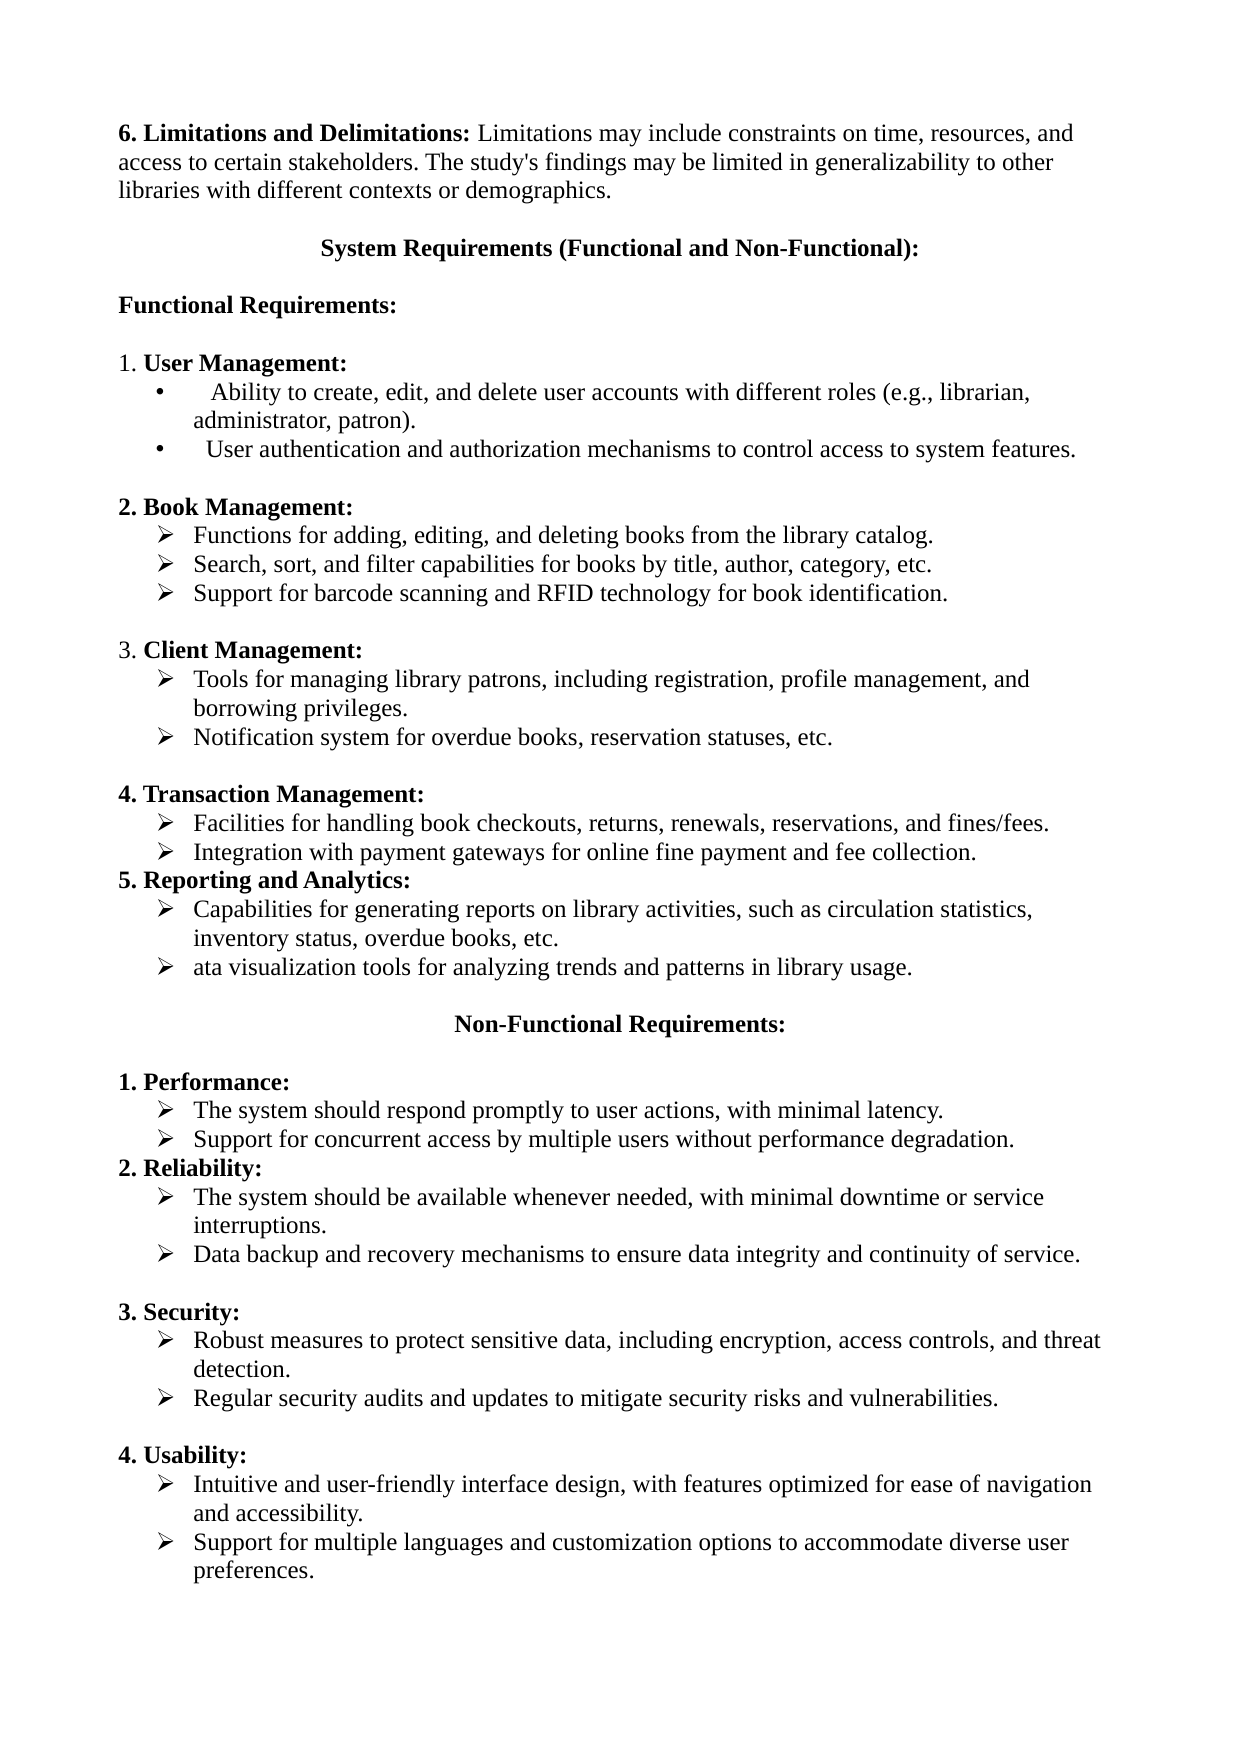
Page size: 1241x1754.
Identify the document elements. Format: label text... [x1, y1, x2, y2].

list User authentication and authorization mechanisms to control access to system features. [156, 434, 1122, 463]
list ata visualization tools for analyzing trends and patterns in library usage. [156, 952, 1122, 981]
list Functions for adding, editing, and deleting books from the library catalog. [156, 521, 1122, 549]
list Support for concurrent access by multiple users without performance degradation. [156, 1124, 1122, 1153]
text 4. Transaction Management: [118, 779, 1122, 808]
list Intuitive and user-friendly interface design, with features optimized for ease of navigation and accessibility. [156, 1469, 1122, 1527]
text 6. Limitations and Delimitations: Limitations may include constraints on time, resources, and access to certain stakeholders. The study's findings may be limited in generalizability to other libraries with different contexts or demographics. [118, 118, 1122, 204]
list The system should be available whenever needed, with minimal downtime or service interruptions. [156, 1182, 1122, 1239]
list Search, sort, and filter capabilities for books by title, author, category, etc. [156, 549, 1122, 578]
list The system should respond promptly to user actions, with minimal latency. [156, 1096, 1122, 1124]
text 3. Client Management: [118, 636, 1122, 664]
list Ability to create, edit, and delete user accounts with different roles (e.g., librarian, administrator, patron). [156, 377, 1122, 434]
text 1. Performance: [118, 1067, 1122, 1096]
list Notification system for overdue books, reservation statuses, etc. [156, 722, 1122, 751]
text 2. Book Management: [118, 492, 1122, 521]
list Regular security audits and updates to mitigate security risks and vulnerabilities. [156, 1383, 1122, 1412]
text 2. Reliability: [118, 1153, 1122, 1182]
text 5. Reporting and Analytics: [118, 866, 1122, 894]
list Facilities for handling book checkouts, returns, renewals, reservations, and fines/fees. [156, 808, 1122, 837]
text System Requirements (Functional and Non-Functional): [118, 233, 1122, 262]
list Data backup and recovery mechanisms to ensure data integrity and continuity of service. [156, 1239, 1122, 1268]
text Functional Requirements: [118, 291, 1122, 319]
list Robust measures to protect sensitive data, including encryption, access controls, and threat detection. [156, 1326, 1122, 1383]
list Support for barcode scanning and RFID technology for book identification. [156, 578, 1122, 607]
text 1. User Management: [118, 348, 1122, 377]
list Support for multiple languages and customization options to accommodate diverse user preferences. [156, 1527, 1122, 1584]
list Integration with payment gateways for online fine payment and fee collection. [156, 837, 1122, 866]
list Tools for managing library patrons, including registration, profile management, and borrowing privileges. [156, 664, 1122, 722]
text Non-Functional Requirements: [118, 1009, 1122, 1038]
list Capabilities for generating reports on library activities, such as circulation statistics, inventory status, overdue books, etc. [156, 894, 1122, 952]
text 3. Security: [118, 1297, 1122, 1326]
text 4. Usability: [118, 1441, 1122, 1469]
